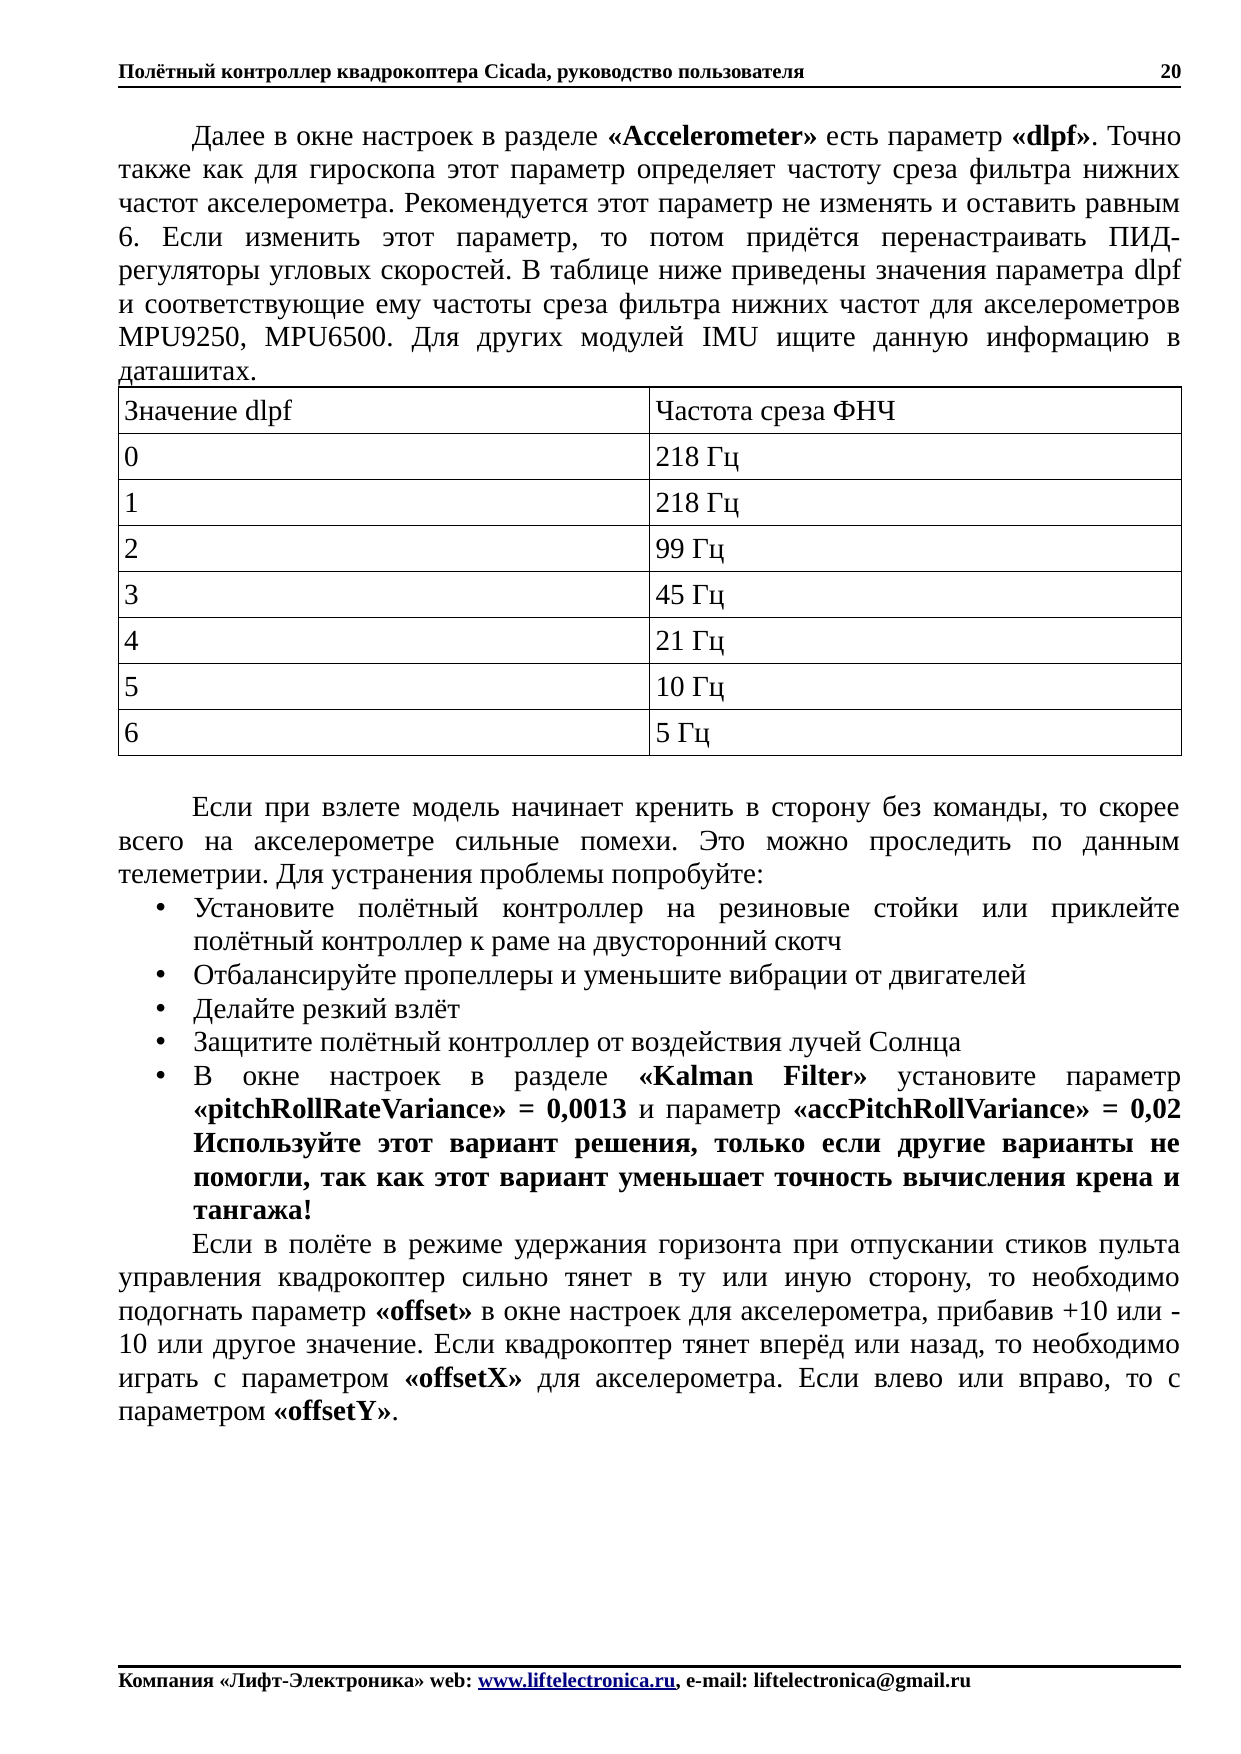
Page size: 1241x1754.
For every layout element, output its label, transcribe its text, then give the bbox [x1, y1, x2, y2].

table_cell 45 Гц [650, 572, 1181, 617]
list Отбалансируйте пропеллеры и уменьшите вибрации от двигателей [156, 957, 1181, 991]
table_cell 2 [119, 526, 649, 571]
text Если в полёте в режиме удержания горизонта при отпускании стиков пульта управления квадрокоптер сильно тянет в ту или иную сторону, то необходимо подогнать параметр «offset» в окне настроек для акселерометра, прибавив +10 или -10 или другое значение. Если квадрокоптер тянет вперёд или назад, то необходимо играть с параметром «offsetX» для акселерометра. Если влево или вправо, то с параметром «offsetY». [118, 1226, 1181, 1427]
table_header Значение dlpf [119, 388, 649, 432]
table_cell 6 [119, 710, 649, 755]
list Делайте резкий взлёт [156, 991, 1181, 1024]
table_cell 0 [119, 434, 649, 478]
table_header Частота среза ФНЧ [650, 388, 1181, 432]
text Далее в окне настроек в разделе «Accelerometer» есть параметр «dlpf». Точно также как для гироскопа этот параметр определяет частоту среза фильтра нижних частот акселерометра. Рекомендуется этот параметр не изменять и оставить равным 6. Если изменить этот параметр, то потом придётся перенастраивать ПИД-регуляторы угловых скоростей. В таблице ниже приведены значения параметра dlpf и соответствующие ему частоты среза фильтра нижних частот для акселерометров MPU9250, MPU6500. Для других модулей IMU ищите данную информацию в даташитах. [118, 118, 1181, 386]
table_cell 5 Гц [650, 710, 1181, 755]
list Установите полётный контроллер на резиновые стойки или приклейте полётный контроллер к раме на двусторонний скотч [156, 890, 1181, 957]
table_cell 4 [119, 618, 649, 663]
table_cell 99 Гц [650, 526, 1181, 571]
table_cell 1 [119, 480, 649, 524]
table_cell 218 Гц [650, 480, 1181, 524]
table_cell 10 Гц [650, 664, 1181, 709]
list Защитите полётный контроллер от воздействия лучей Солнца [156, 1024, 1181, 1058]
text Если при взлете модель начинает кренить в сторону без команды, то скорее всего на акселерометре сильные помехи. Это можно проследить по данным телеметрии. Для устранения проблемы попробуйте: [118, 789, 1181, 890]
list В окне настроек в разделе «Kalman Filter» установите параметр «pitchRollRateVariance» = 0,0013 и параметр «accPitchRollVariance» = 0,02 Используйте этот вариант решения, только если другие варианты не помогли, так как этот вариант уменьшает точность вычисления крена и тангажа! [156, 1058, 1181, 1226]
table_cell 21 Гц [650, 618, 1181, 663]
table_cell 5 [119, 664, 649, 709]
table_cell 3 [119, 572, 649, 617]
table_cell 218 Гц [650, 434, 1181, 478]
